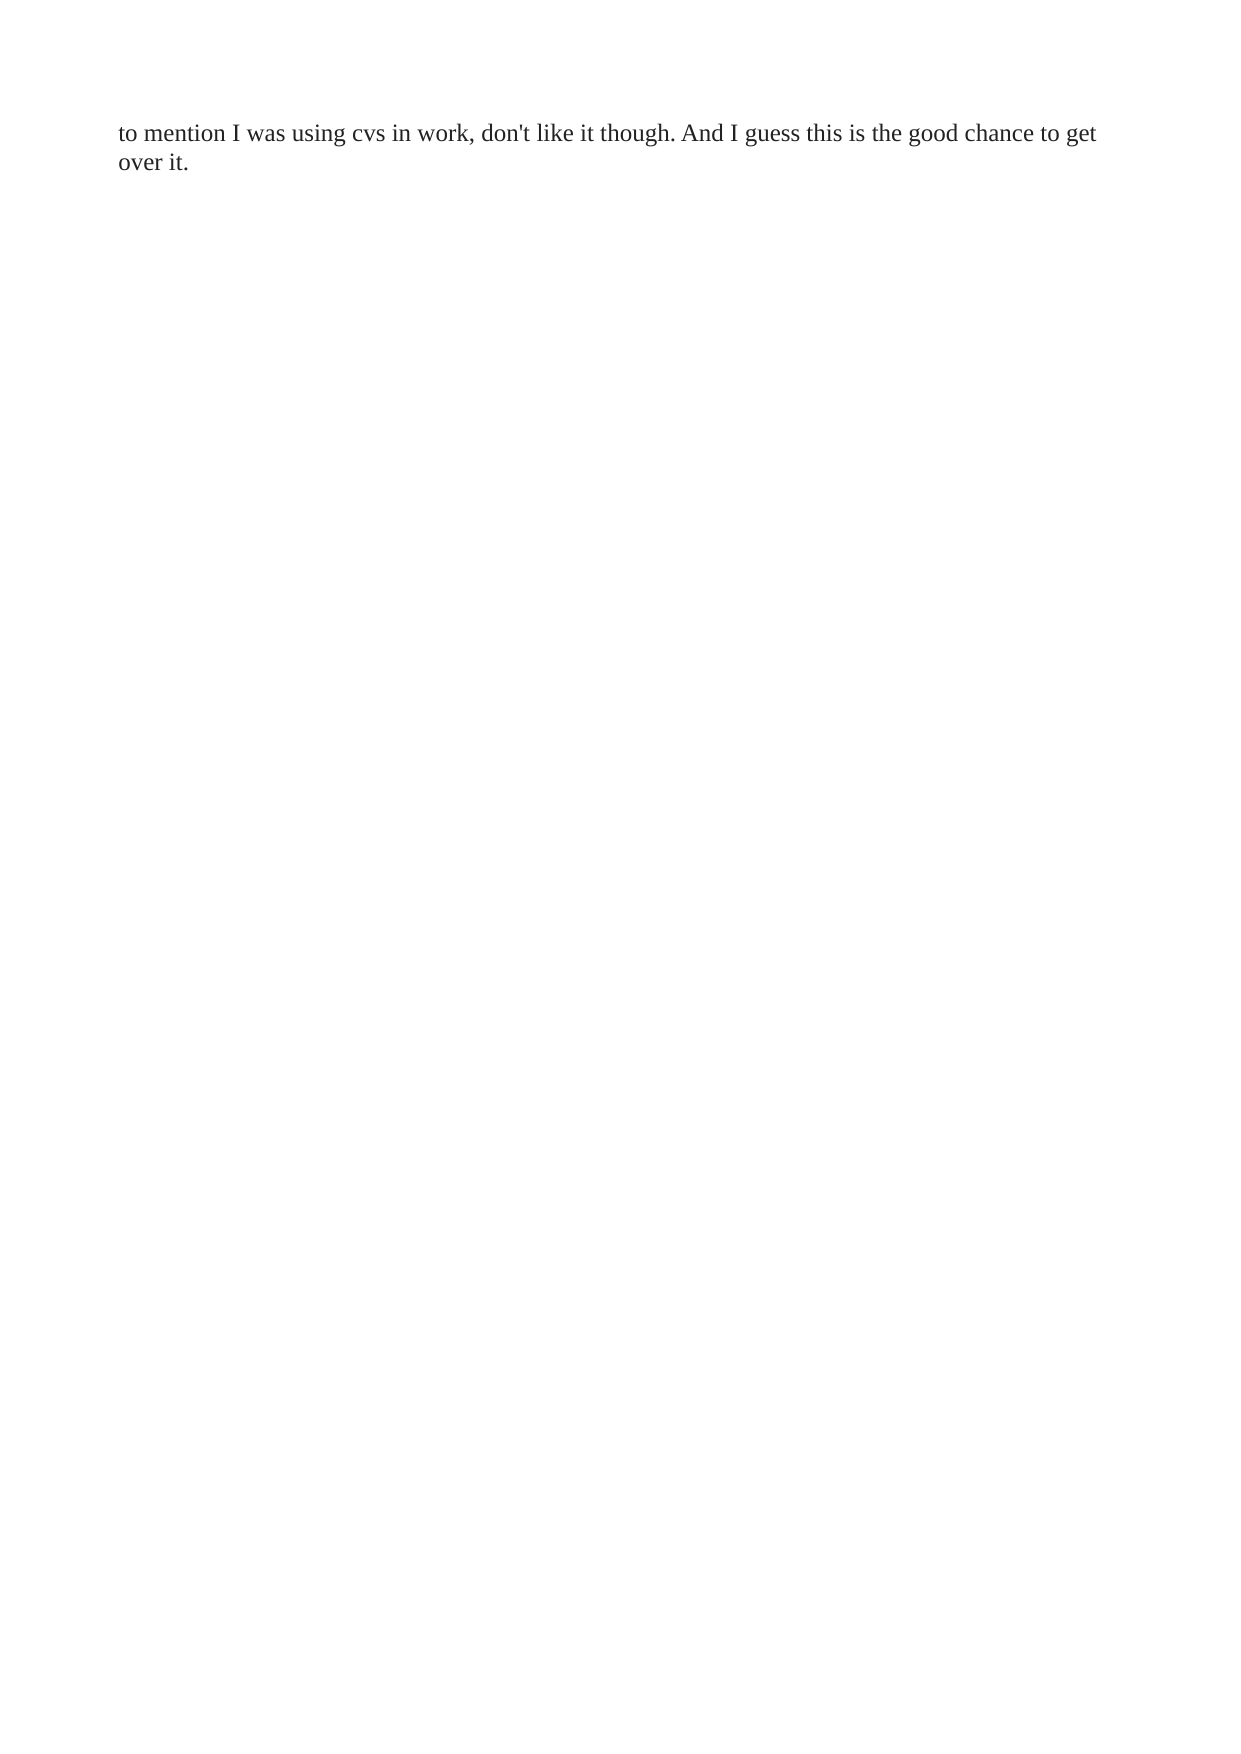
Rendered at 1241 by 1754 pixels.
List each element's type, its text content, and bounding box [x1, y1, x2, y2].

text to mention I was using cvs in work, don't like it though. And I guess this is the good chance to get over it. [118, 118, 1122, 176]
